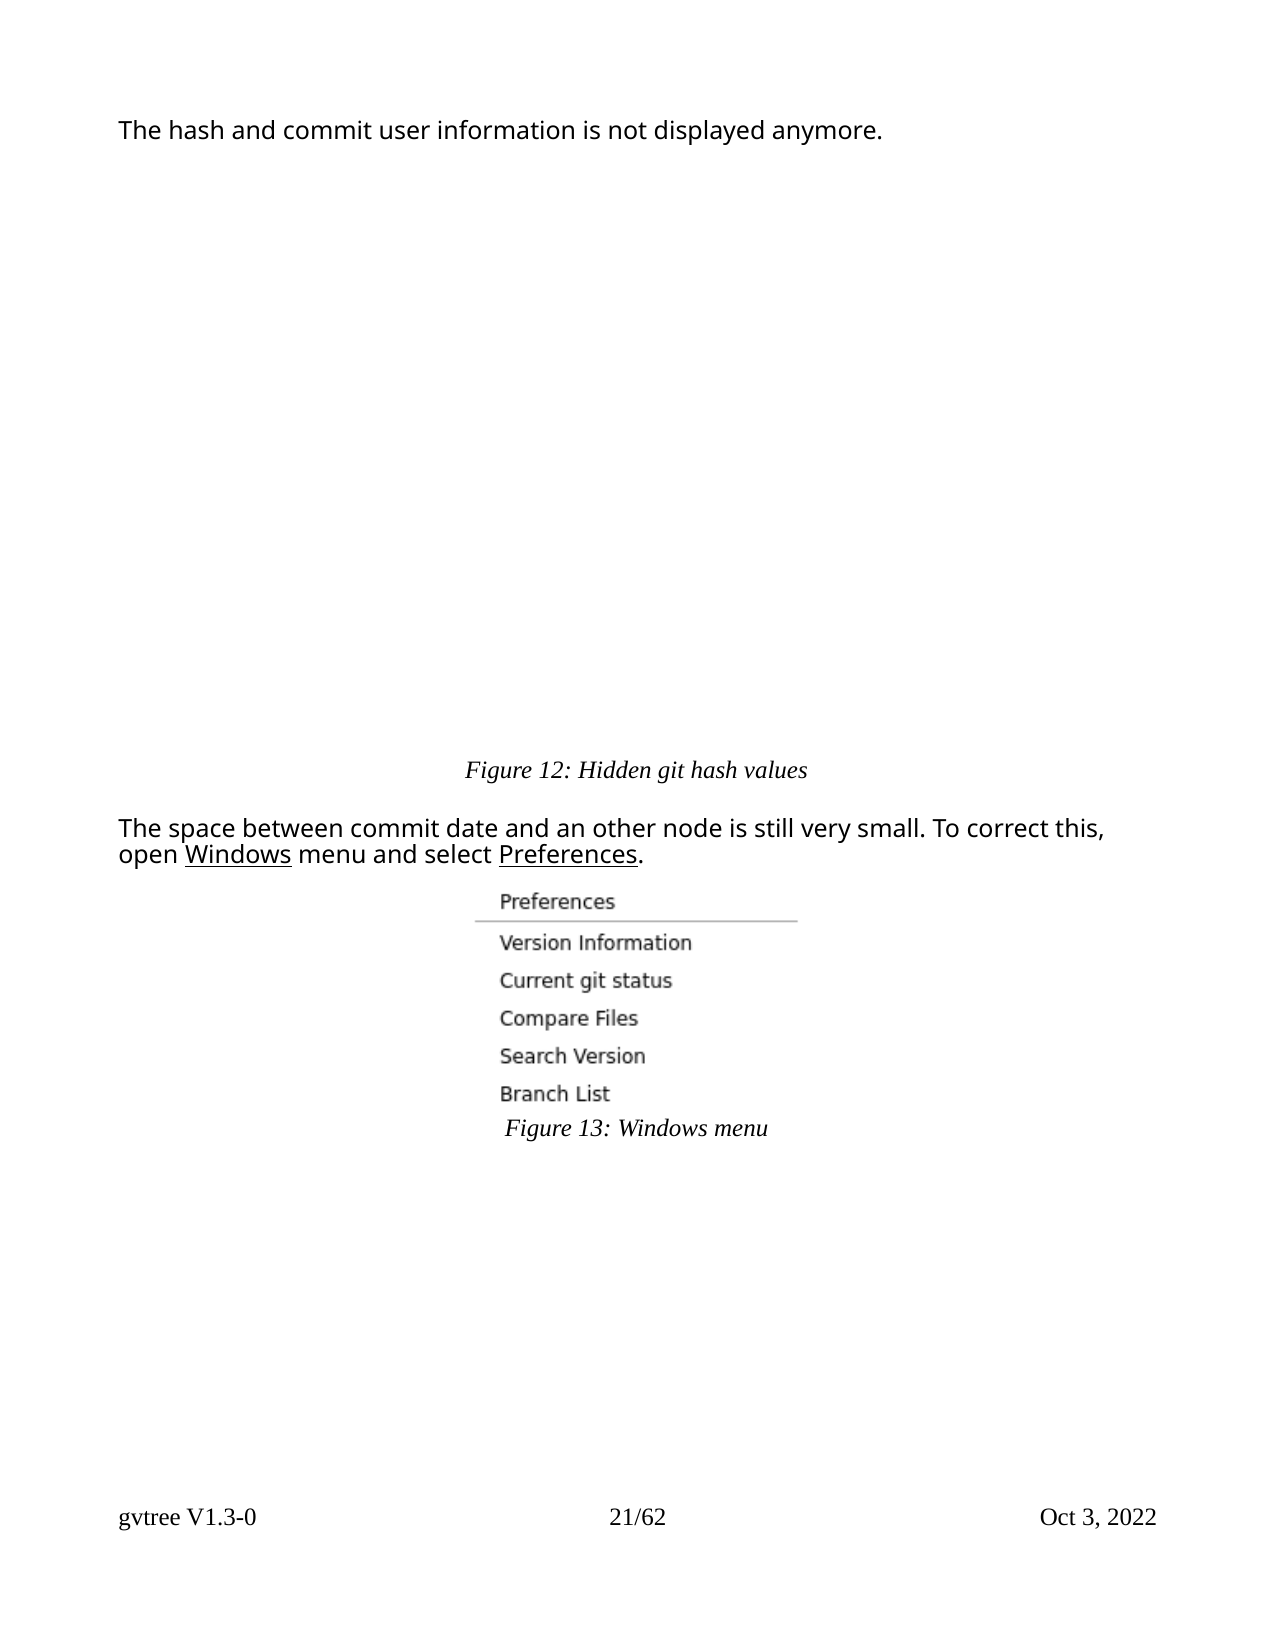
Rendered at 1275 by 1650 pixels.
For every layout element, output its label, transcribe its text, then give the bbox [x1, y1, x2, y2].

text Figure 12: Hidden git hash values [240, 172, 1035, 783]
text Figure 13: Windows menu [475, 1113, 800, 1142]
text The hash and commit user information is not displayed anymore. [118, 118, 1157, 144]
text The space between commit date and an other node is still very small. To correct this, open Windows menu and select Preferences. [118, 816, 1157, 869]
picture [472, 883, 803, 1113]
